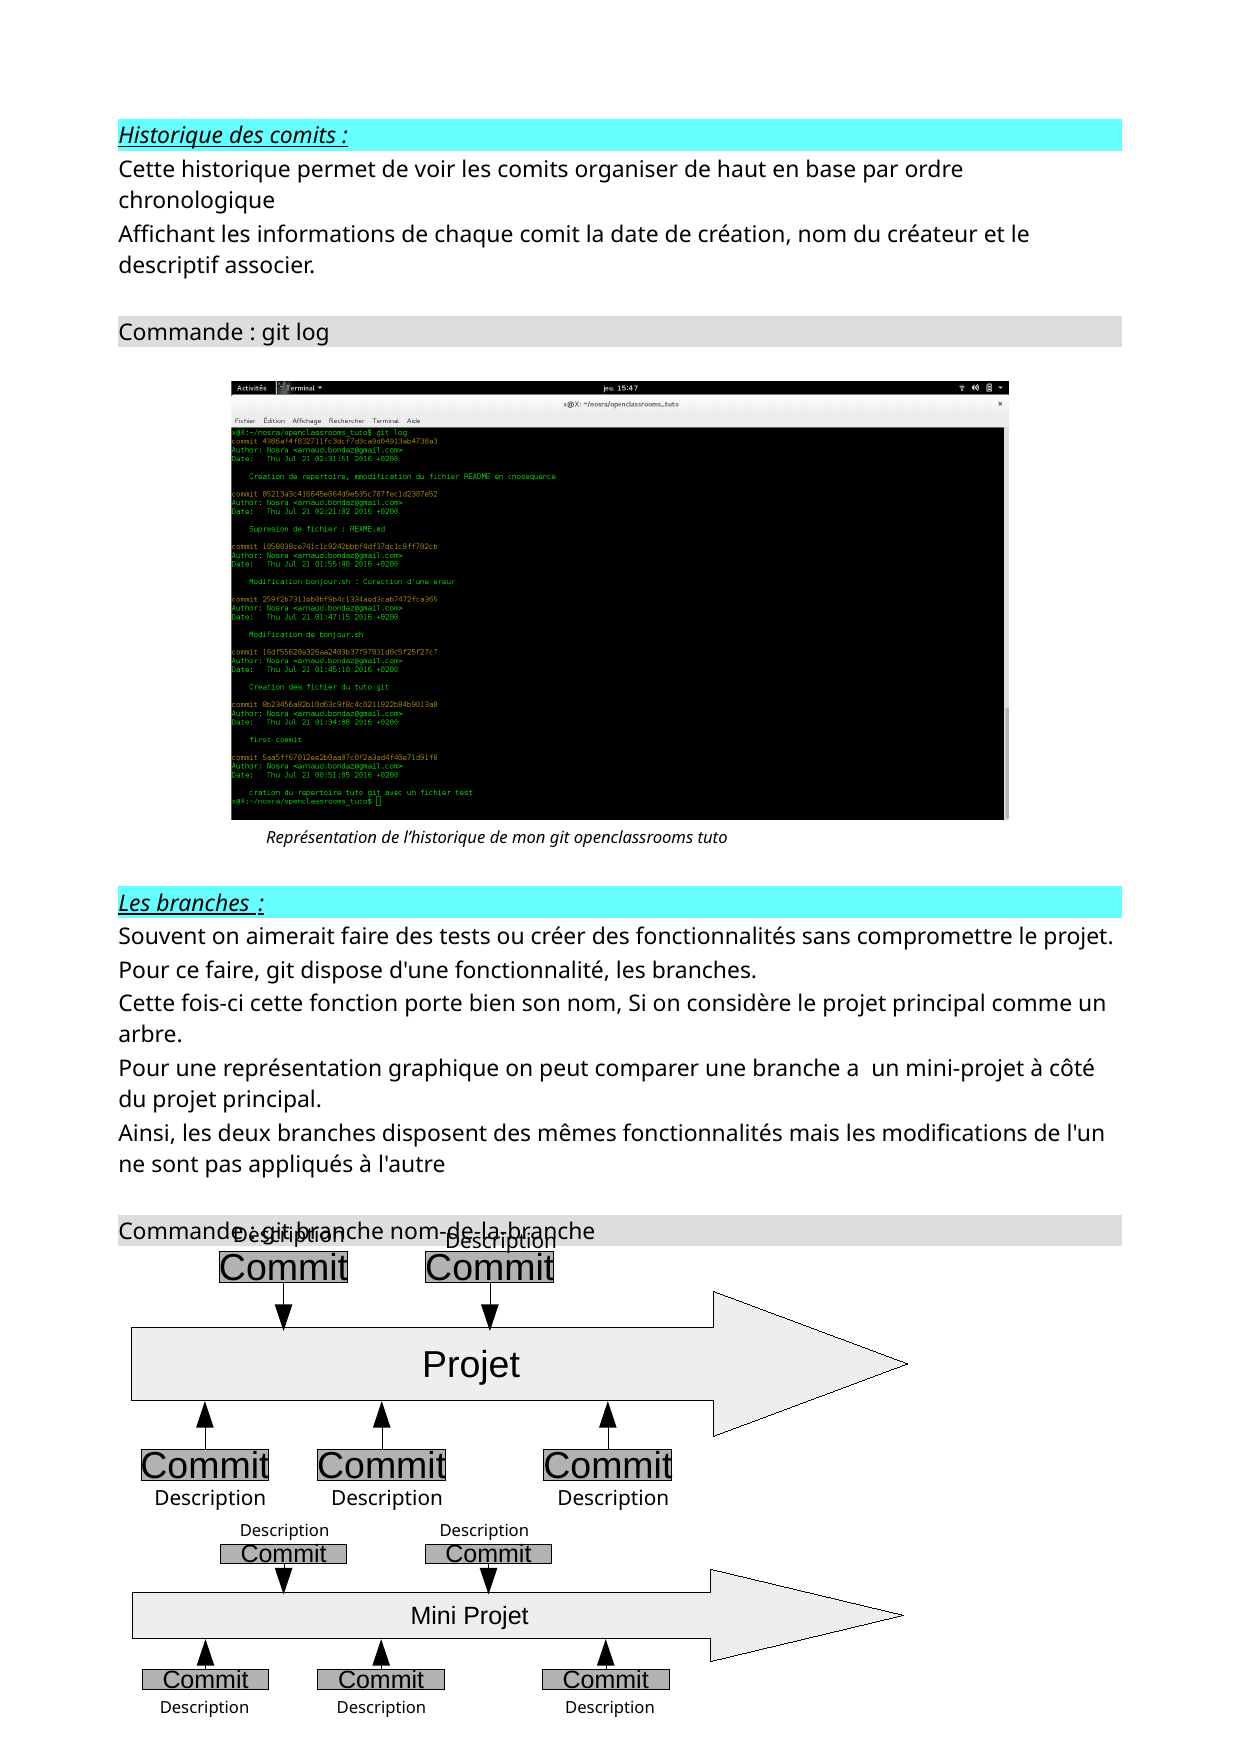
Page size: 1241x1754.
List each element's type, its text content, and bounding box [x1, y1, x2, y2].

text Historique des comits : [118, 119, 1122, 151]
text Commande : git log [118, 316, 1122, 347]
text Cette historique permet de voir les comits organiser de haut en base par ordre chronologique [118, 153, 1122, 215]
text Ainsi, les deux branches disposent des mêmes fonctionnalités mais les modifications de l'un ne sont pas appliqués à l'autre [118, 1117, 1122, 1179]
text Les branches : [118, 886, 1122, 918]
picture [231, 381, 1009, 820]
text Commande : git branche nom-de-la-branche [118, 1215, 1122, 1246]
text Cette fois-ci cette fonction porte bien son nom, Si on considère le projet principal comme un arbre. [118, 987, 1122, 1049]
text Affichant les informations de chaque comit la date de création, nom du créateur et le descriptif associer. [118, 218, 1122, 280]
text Représentation de l’historique de mon git openclassrooms tuto [118, 383, 1122, 851]
text Pour une représentation graphique on peut comparer une branche a un mini-projet à côté du projet principal. [118, 1052, 1122, 1114]
text Souvent on aimerait faire des tests ou créer des fonctionnalités sans compromettre le projet. [118, 920, 1122, 951]
text Pour ce faire, git dispose d'une fonctionnalité, les branches. [118, 953, 1122, 985]
